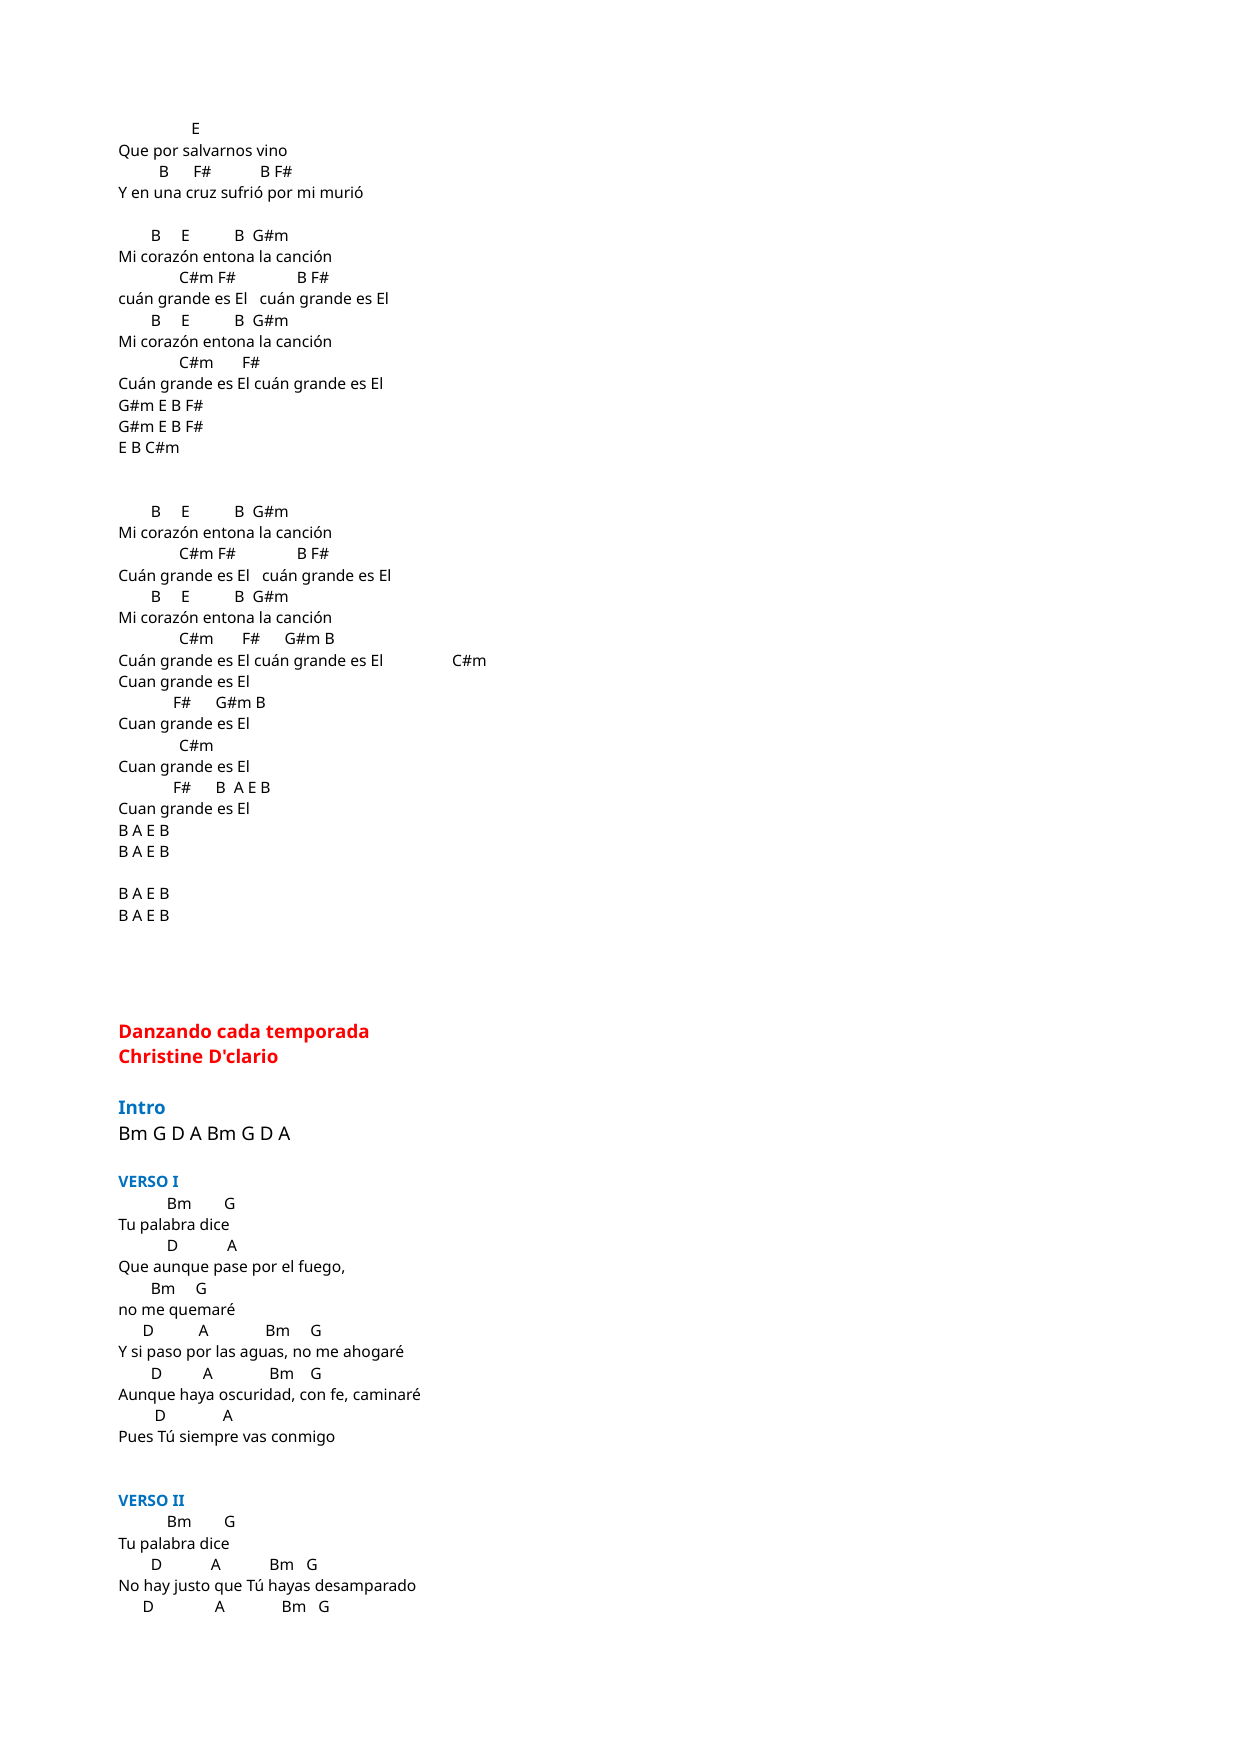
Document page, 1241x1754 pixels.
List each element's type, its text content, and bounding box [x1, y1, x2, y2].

text Pues Tú siempre vas conmigo [118, 1426, 1122, 1447]
text Intro [118, 1095, 1122, 1120]
text Mi corazón entona la canción [118, 607, 1122, 628]
text B A E B [118, 904, 1122, 926]
text D A Bm G [118, 1596, 1122, 1617]
text Bm G [118, 1192, 1122, 1214]
text Cuan grande es El [118, 798, 1122, 819]
text Danzando cada temporada [118, 1018, 1122, 1044]
text F# G#m B [118, 692, 1122, 713]
text B E B G#m [118, 501, 1122, 522]
text C#m F# B F# [118, 267, 1122, 288]
text D A [118, 1235, 1122, 1256]
text B E B G#m [118, 309, 1122, 331]
text Aunque haya oscuridad, con fe, caminaré [118, 1384, 1122, 1405]
text Y en una cruz sufrió por mi murió [118, 182, 1122, 203]
text Mi corazón entona la canción [118, 246, 1122, 267]
text Cuan grande es El [118, 756, 1122, 777]
text No hay justo que Tú hayas desamparado [118, 1575, 1122, 1596]
text Tu palabra dice [118, 1532, 1122, 1554]
text Bm G [118, 1511, 1122, 1532]
text D A Bm G [118, 1320, 1122, 1341]
text Christine D'clario [118, 1044, 1122, 1069]
text E B C#m [118, 437, 1122, 458]
text B A E B [118, 883, 1122, 904]
text Y si paso por las aguas, no me ahogaré [118, 1341, 1122, 1362]
text VERSO I [118, 1171, 1122, 1192]
text Tu palabra dice [118, 1214, 1122, 1235]
text C#m F# B F# [118, 543, 1122, 564]
text Bm G D A Bm G D A [118, 1120, 1122, 1146]
text F# B A E B [118, 777, 1122, 798]
text C#m [118, 734, 1122, 756]
text Cuán grande es El cuán grande es El [118, 373, 1122, 394]
text cuán grande es El cuán grande es El [118, 288, 1122, 309]
text D A Bm G [118, 1362, 1122, 1384]
text Mi corazón entona la canción [118, 522, 1122, 543]
text B E B G#m [118, 586, 1122, 607]
text Cuan grande es El [118, 671, 1122, 692]
text Mi corazón entona la canción [118, 331, 1122, 352]
text VERSO II [118, 1490, 1122, 1511]
text B F# B F# [118, 161, 1122, 182]
text G#m E B F# [118, 416, 1122, 437]
text Cuán grande es El cuán grande es El C#m [118, 649, 1122, 671]
text G#m E B F# [118, 394, 1122, 416]
text B A E B [118, 841, 1122, 862]
text C#m F# G#m B [118, 628, 1122, 649]
text E [118, 118, 1122, 139]
text no me quemaré [118, 1299, 1122, 1320]
text B E B G#m [118, 224, 1122, 246]
text Que aunque pase por el fuego, [118, 1256, 1122, 1277]
text C#m F# [118, 352, 1122, 373]
text Cuan grande es El [118, 713, 1122, 734]
text D A Bm G [118, 1554, 1122, 1575]
text Cuán grande es El cuán grande es El [118, 564, 1122, 586]
text D A [118, 1405, 1122, 1426]
text Bm G [118, 1277, 1122, 1299]
text B A E B [118, 819, 1122, 841]
text Que por salvarnos vino [118, 139, 1122, 161]
